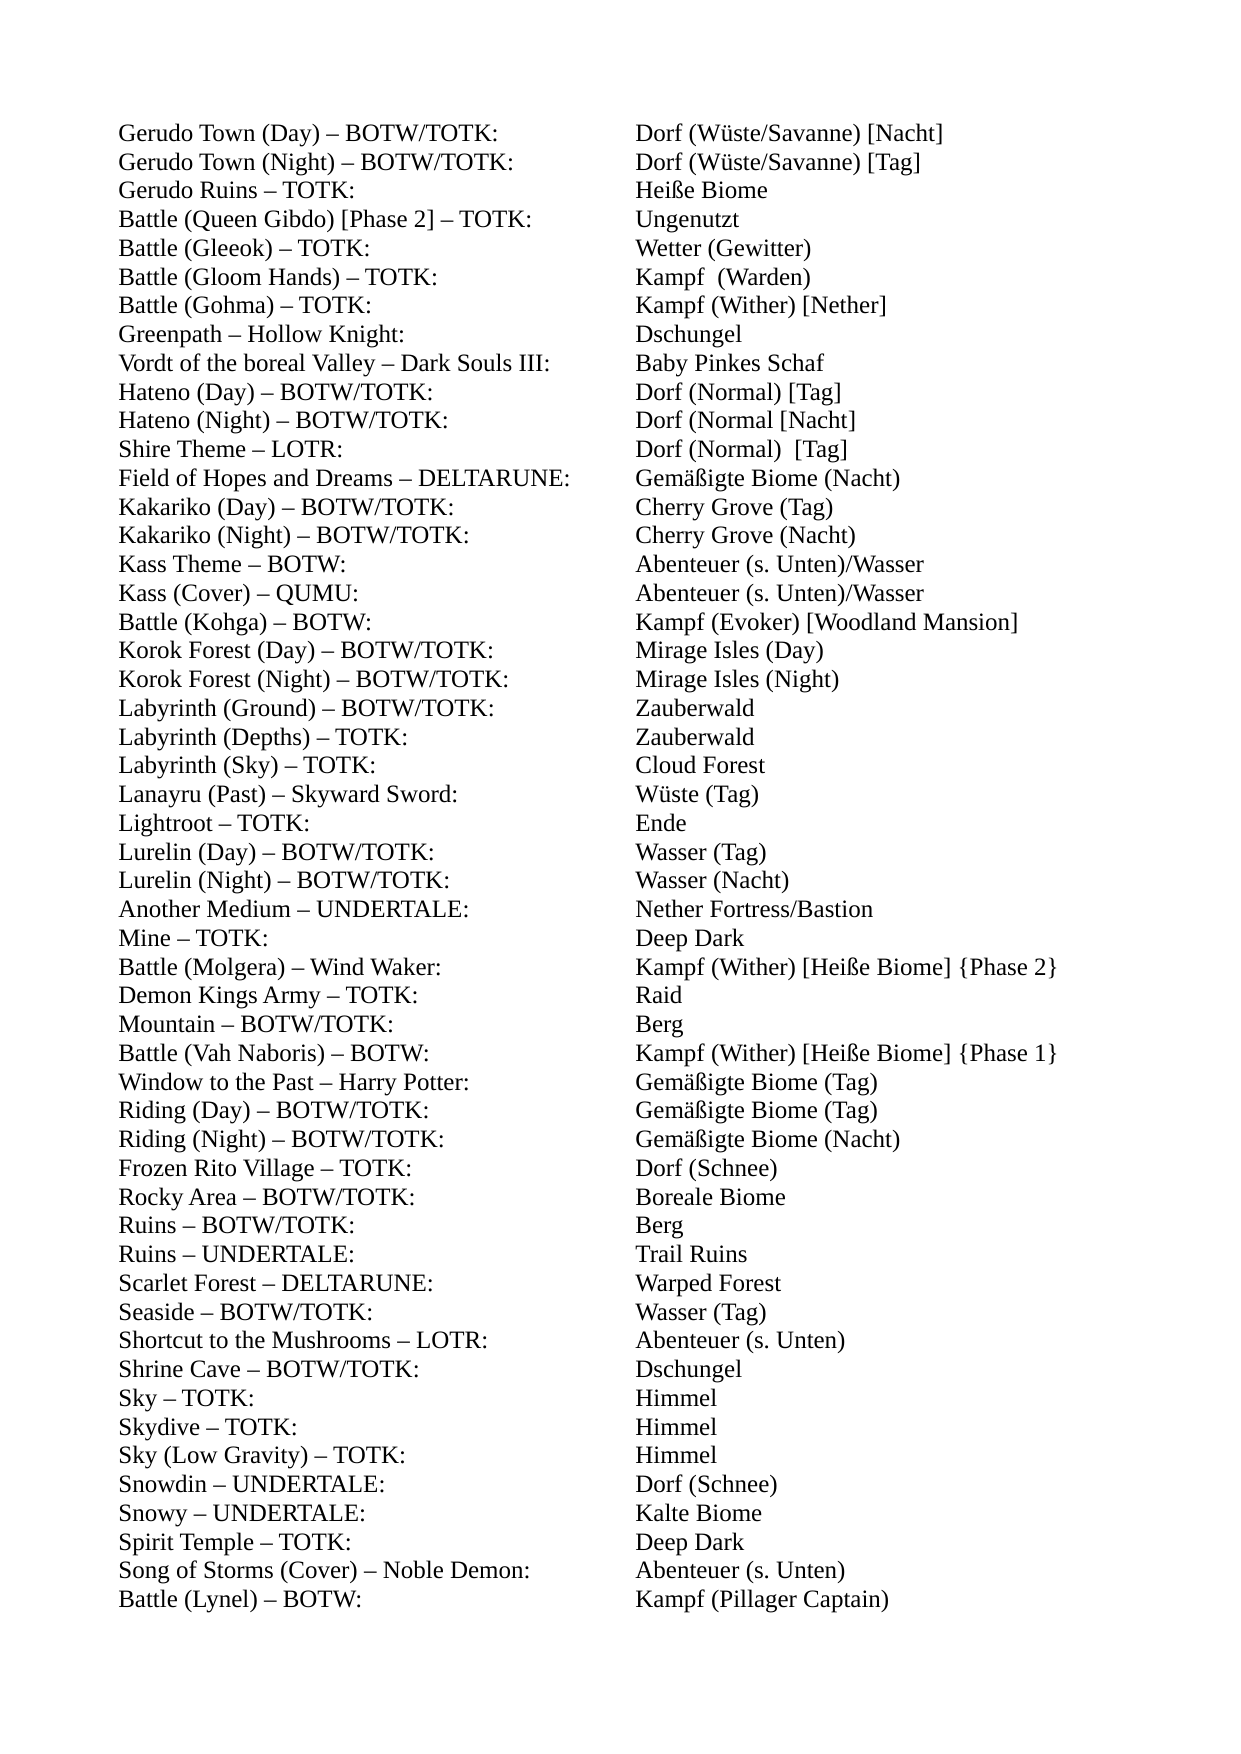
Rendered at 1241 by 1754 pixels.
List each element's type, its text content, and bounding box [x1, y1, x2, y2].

text Gerudo Town (Day) – BOTW/TOTK: Dorf (Wüste/Savanne) [Nacht] [118, 118, 1122, 147]
text Snowdin – UNDERTALE: Dorf (Schnee) [118, 1469, 1122, 1498]
text Snowy – UNDERTALE: Kalte Biome [118, 1498, 1122, 1527]
text Kakariko (Night) – BOTW/TOTK: Cherry Grove (Nacht) [118, 521, 1122, 549]
text Battle (Gleeok) – TOTK: Wetter (Gewitter) [118, 233, 1122, 262]
text Labyrinth (Depths) – TOTK: Zauberwald [118, 722, 1122, 751]
text Sky – TOTK: Himmel [118, 1383, 1122, 1412]
text Battle (Molgera) – Wind Waker: Kampf (Wither) [Heiße Biome] {Phase 2} [118, 952, 1122, 981]
text Scarlet Forest – DELTARUNE: Warped Forest [118, 1268, 1122, 1297]
text Riding (Day) – BOTW/TOTK: Gemäßigte Biome (Tag) [118, 1096, 1122, 1124]
text Battle (Lynel) – BOTW: Kampf (Pillager Captain) [118, 1584, 1122, 1613]
text Seaside – BOTW/TOTK: Wasser (Tag) [118, 1297, 1122, 1326]
text Battle (Gohma) – TOTK: Kampf (Wither) [Nether] [118, 291, 1122, 319]
text Demon Kings Army – TOTK: Raid [118, 981, 1122, 1009]
text Song of Storms (Cover) – Noble Demon: Abenteuer (s. Unten) [118, 1556, 1122, 1584]
text Labyrinth (Sky) – TOTK: Cloud Forest [118, 751, 1122, 779]
text Greenpath – Hollow Knight: Dschungel [118, 319, 1122, 348]
text Spirit Temple – TOTK: Deep Dark [118, 1527, 1122, 1556]
text Ruins – BOTW/TOTK: Berg [118, 1211, 1122, 1239]
text Kass (Cover) – QUMU: Abenteuer (s. Unten)/Wasser [118, 578, 1122, 607]
text Gerudo Ruins – TOTK: Heiße Biome [118, 176, 1122, 204]
text Battle (Gloom Hands) – TOTK: Kampf (Warden) [118, 262, 1122, 291]
text Window to the Past – Harry Potter: Gemäßigte Biome (Tag) [118, 1067, 1122, 1096]
text Lightroot – TOTK: Ende [118, 808, 1122, 837]
text Labyrinth (Ground) – BOTW/TOTK: Zauberwald [118, 693, 1122, 722]
text Battle (Kohga) – BOTW: Kampf (Evoker) [Woodland Mansion] [118, 607, 1122, 636]
text Hateno (Night) – BOTW/TOTK: Dorf (Normal [Nacht] [118, 406, 1122, 434]
text Korok Forest (Day) – BOTW/TOTK: Mirage Isles (Day) [118, 636, 1122, 664]
text Shrine Cave – BOTW/TOTK: Dschungel [118, 1354, 1122, 1383]
text Shire Theme – LOTR: Dorf (Normal) [Tag] [118, 434, 1122, 463]
text Riding (Night) – BOTW/TOTK: Gemäßigte Biome (Nacht) [118, 1124, 1122, 1153]
text Lurelin (Day) – BOTW/TOTK: Wasser (Tag) [118, 837, 1122, 866]
text Sky (Low Gravity) – TOTK: Himmel [118, 1441, 1122, 1469]
text Another Medium – UNDERTALE: Nether Fortress/Bastion [118, 894, 1122, 923]
text Kakariko (Day) – BOTW/TOTK: Cherry Grove (Tag) [118, 492, 1122, 521]
text Mine – TOTK: Deep Dark [118, 923, 1122, 952]
text Battle (Queen Gibdo) [Phase 2] – TOTK: Ungenutzt [118, 204, 1122, 233]
text Rocky Area – BOTW/TOTK: Boreale Biome [118, 1182, 1122, 1211]
text Lurelin (Night) – BOTW/TOTK: Wasser (Nacht) [118, 866, 1122, 894]
text Kass Theme – BOTW: Abenteuer (s. Unten)/Wasser [118, 549, 1122, 578]
text Ruins – UNDERTALE: Trail Ruins [118, 1239, 1122, 1268]
text Vordt of the boreal Valley – Dark Souls III: Baby Pinkes Schaf [118, 348, 1122, 377]
text Lanayru (Past) – Skyward Sword: Wüste (Tag) [118, 779, 1122, 808]
text Shortcut to the Mushrooms – LOTR: Abenteuer (s. Unten) [118, 1326, 1122, 1354]
text Battle (Vah Naboris) – BOTW: Kampf (Wither) [Heiße Biome] {Phase 1} [118, 1038, 1122, 1067]
text Korok Forest (Night) – BOTW/TOTK: Mirage Isles (Night) [118, 664, 1122, 693]
text Skydive – TOTK: Himmel [118, 1412, 1122, 1441]
text Mountain – BOTW/TOTK: Berg [118, 1009, 1122, 1038]
text Frozen Rito Village – TOTK: Dorf (Schnee) [118, 1153, 1122, 1182]
text Hateno (Day) – BOTW/TOTK: Dorf (Normal) [Tag] [118, 377, 1122, 406]
text Field of Hopes and Dreams – DELTARUNE: Gemäßigte Biome (Nacht) [118, 463, 1122, 492]
text Gerudo Town (Night) – BOTW/TOTK: Dorf (Wüste/Savanne) [Tag] [118, 147, 1122, 176]
